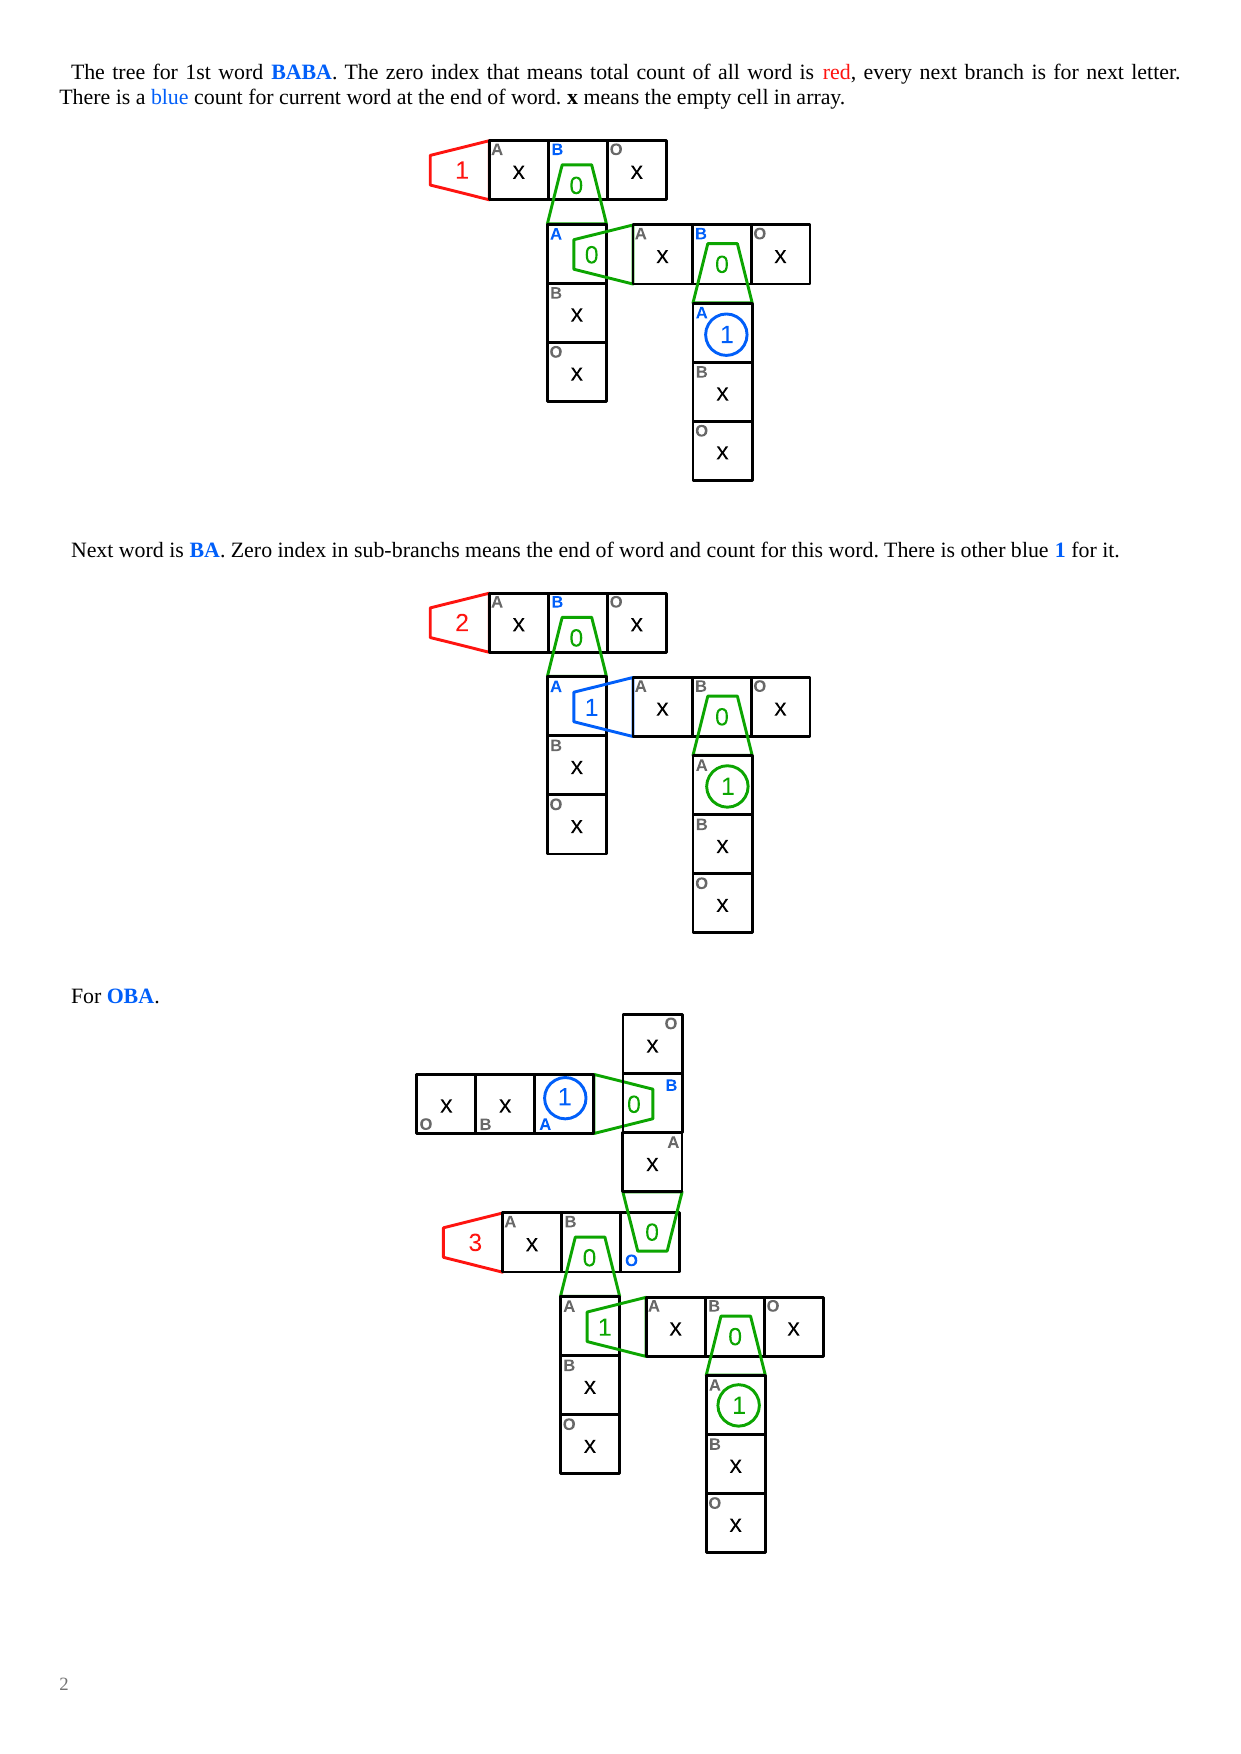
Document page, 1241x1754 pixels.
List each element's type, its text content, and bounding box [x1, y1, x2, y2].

text Next word is BA. Zero index in sub-branchs means the end of word and count for this word. There is other blue 1 for it. [59, 537, 1181, 562]
text For OBA. [59, 983, 1181, 1008]
text The tree for 1st word BABA. The zero index that means total count of all word is red, every next branch is for next letter. There is a blue count for current word at the end of word. x means the empty cell in array. [59, 59, 1181, 109]
